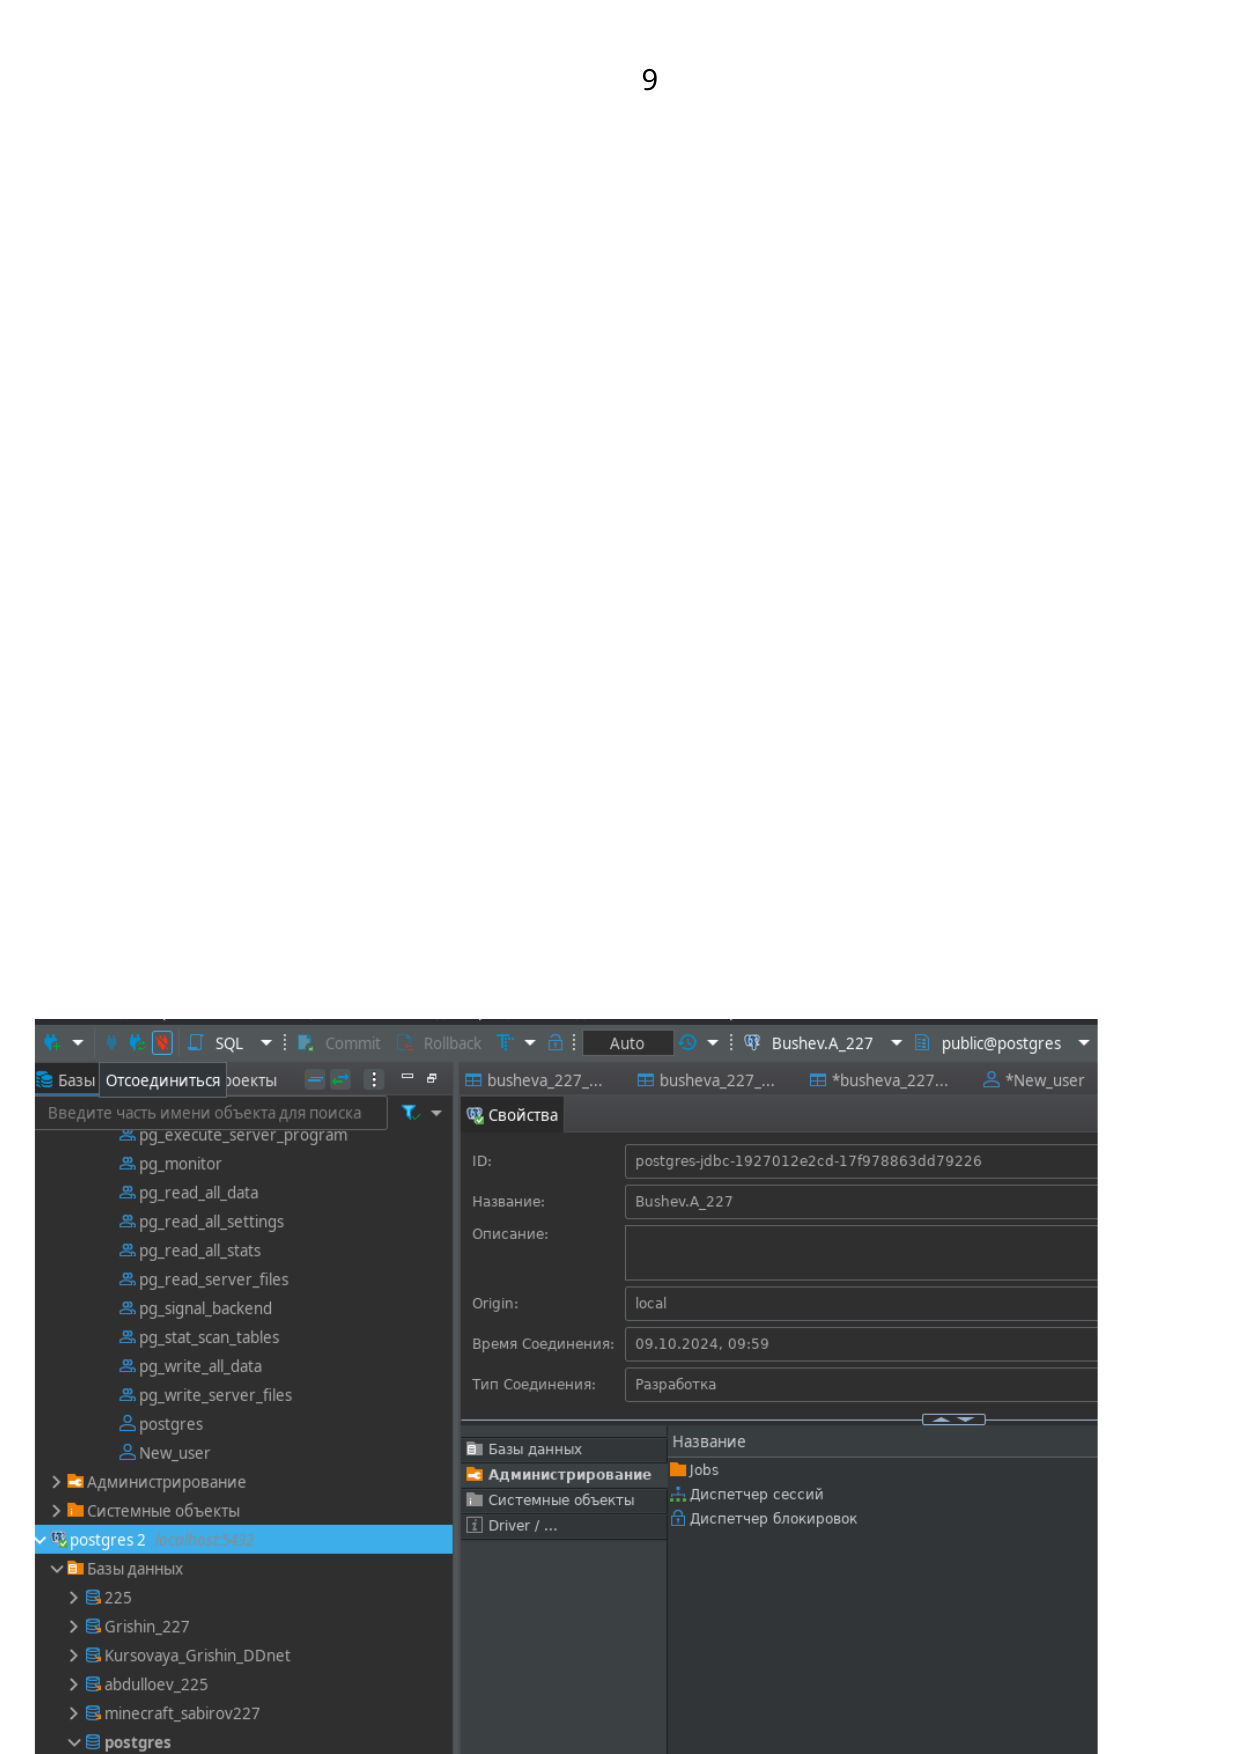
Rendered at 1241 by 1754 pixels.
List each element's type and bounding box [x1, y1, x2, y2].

picture [34, 1019, 1098, 1754]
